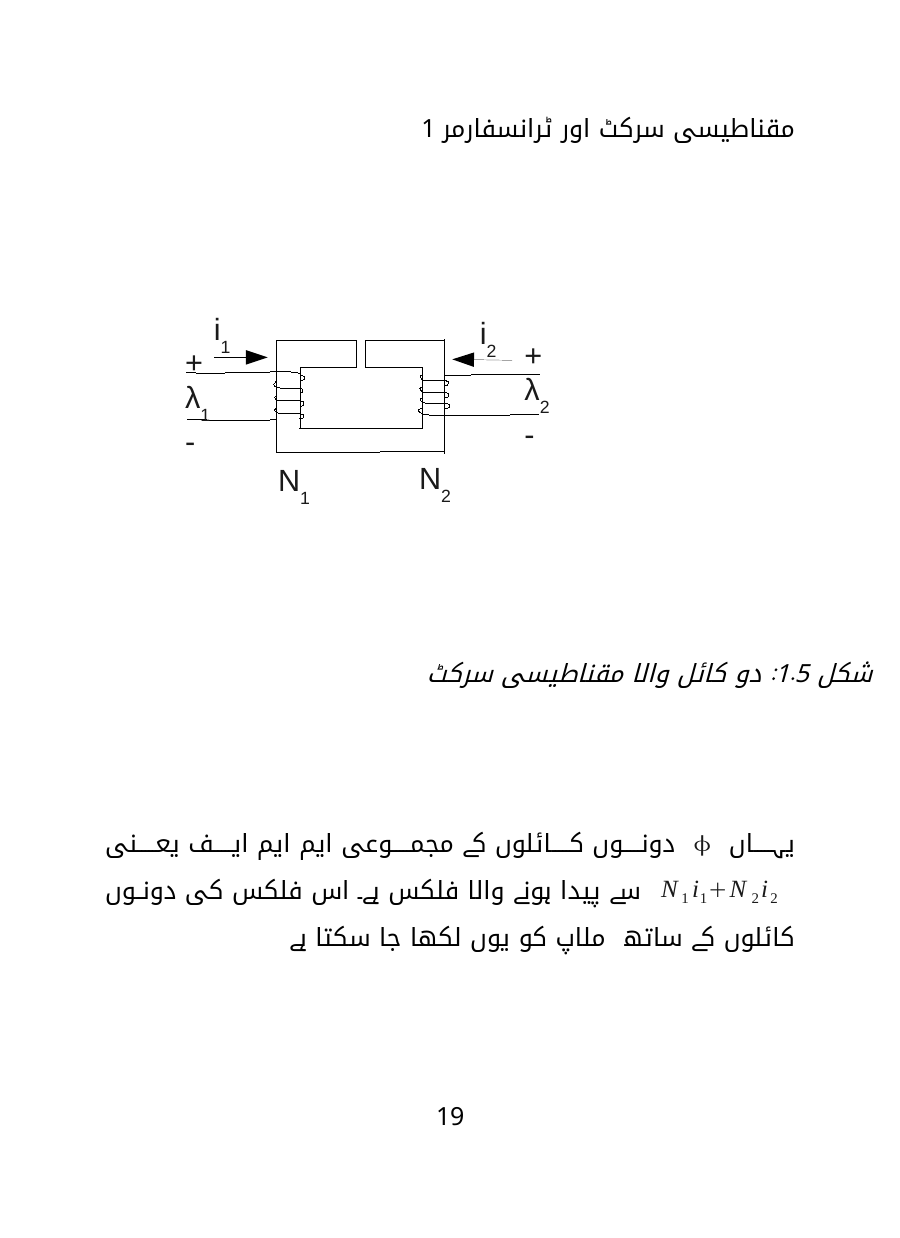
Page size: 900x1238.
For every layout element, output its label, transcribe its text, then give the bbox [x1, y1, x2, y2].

text شکل 1.5: دو کائل والا مقناطیسی سرکٹ [28, 195, 872, 698]
text یہاںدونوں کائلوں کے مجموعی ایم ایم ایف یعنی سے پیدا ہونے والا فلکس ہے۔ اس فلکس کی دونوں کائلوں کے ساتھ ملاپ کو یوں لکھا جا سکتا ہے [105, 820, 795, 962]
